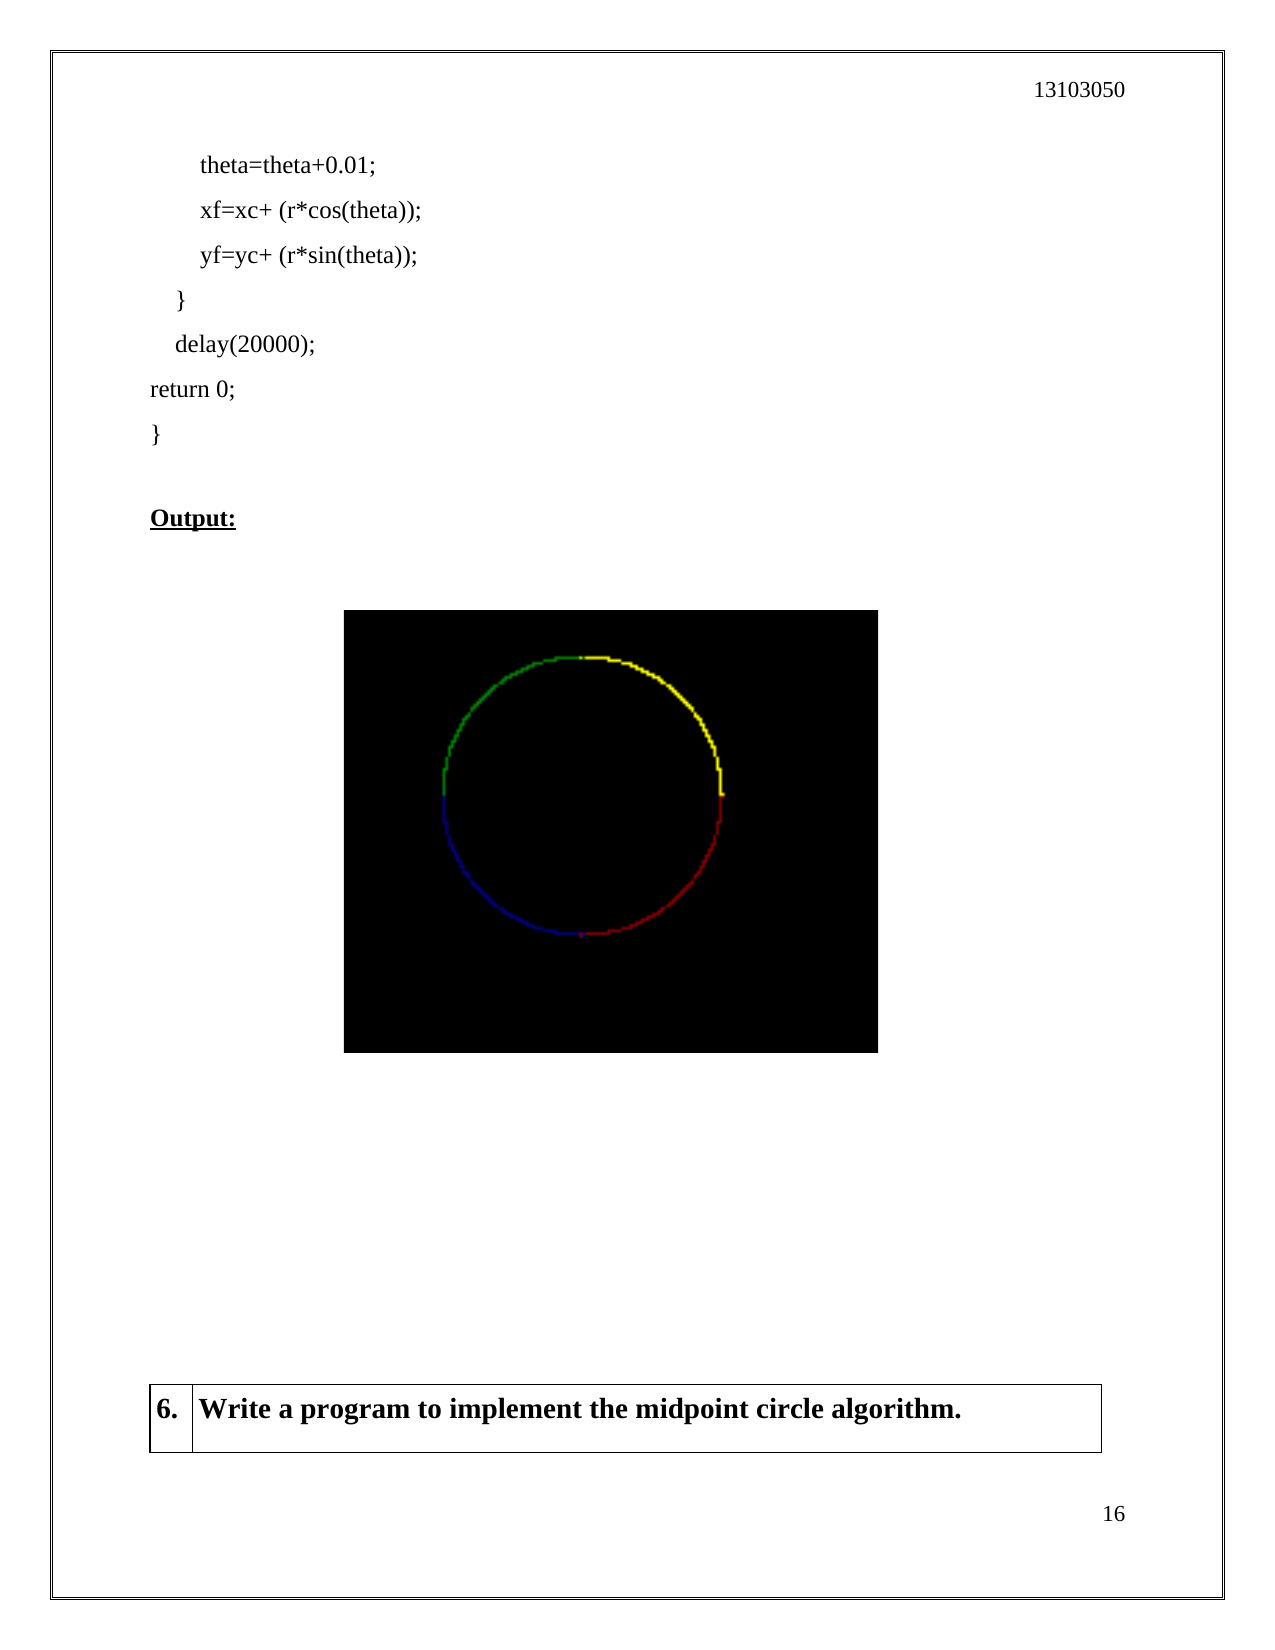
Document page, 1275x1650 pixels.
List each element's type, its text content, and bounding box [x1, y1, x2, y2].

text yf=yc+ (r*sin(theta)); [150, 240, 1125, 268]
table_header Write a program to implement the midpoint circle algorithm. [193, 1385, 1101, 1452]
text Output: [150, 503, 1125, 532]
text } [150, 419, 1125, 448]
text return 0; [150, 374, 1125, 403]
text delay(20000); [150, 329, 1125, 358]
text theta=theta+0.01; [150, 150, 1125, 179]
picture [343, 610, 879, 1053]
text } [150, 285, 1125, 313]
text xf=xc+ (r*cos(theta)); [150, 195, 1125, 224]
table_header 6. [151, 1385, 192, 1452]
